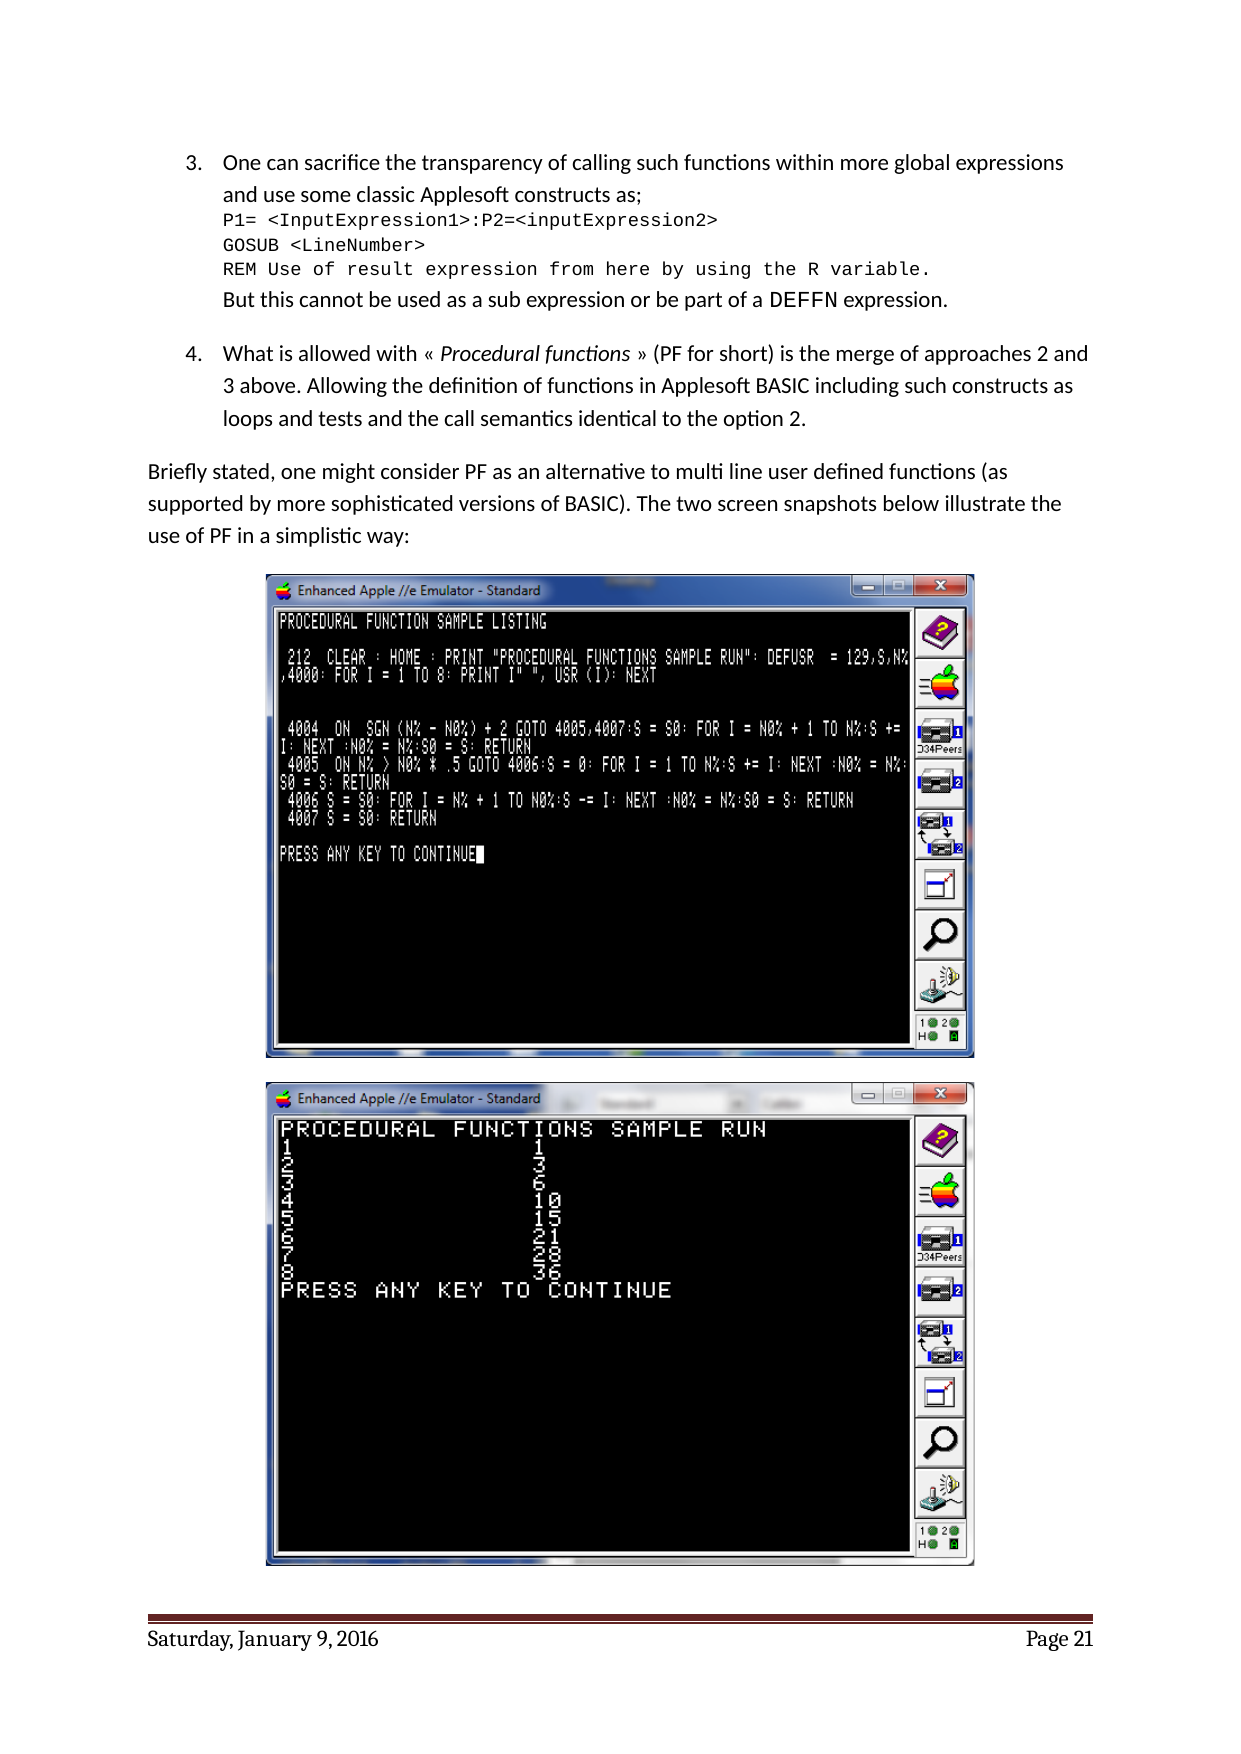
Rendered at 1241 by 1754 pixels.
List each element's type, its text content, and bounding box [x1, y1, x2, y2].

text Briefly stated, one might consider PF as an alternative to multi line user defined functions (as supported by more sophisticated versions of BASIC). The two screen snapshots below illustrate the use of PF in a simplistic way: [148, 457, 1093, 549]
list One can sacrifice the transparency of calling such functions within more global expressions and use some classic Applesoft constructs as; P1= <InputExpression1>:P2=<inputExpression2> GOSUB <LineNumber> REM Use of result expression from here by using the R variable. But this cannot be used as a sub expression or be part of a DEFFN expression. [185, 148, 1093, 314]
picture [265, 1082, 975, 1566]
picture [265, 574, 975, 1058]
list What is allowed with « Procedural functions » (PF for short) is the merge of approaches 2 and 3 above. Allowing the definition of functions in Applesoft BASIC including such constructs as loops and tests and the call semantics identical to the option 2. [185, 339, 1093, 432]
